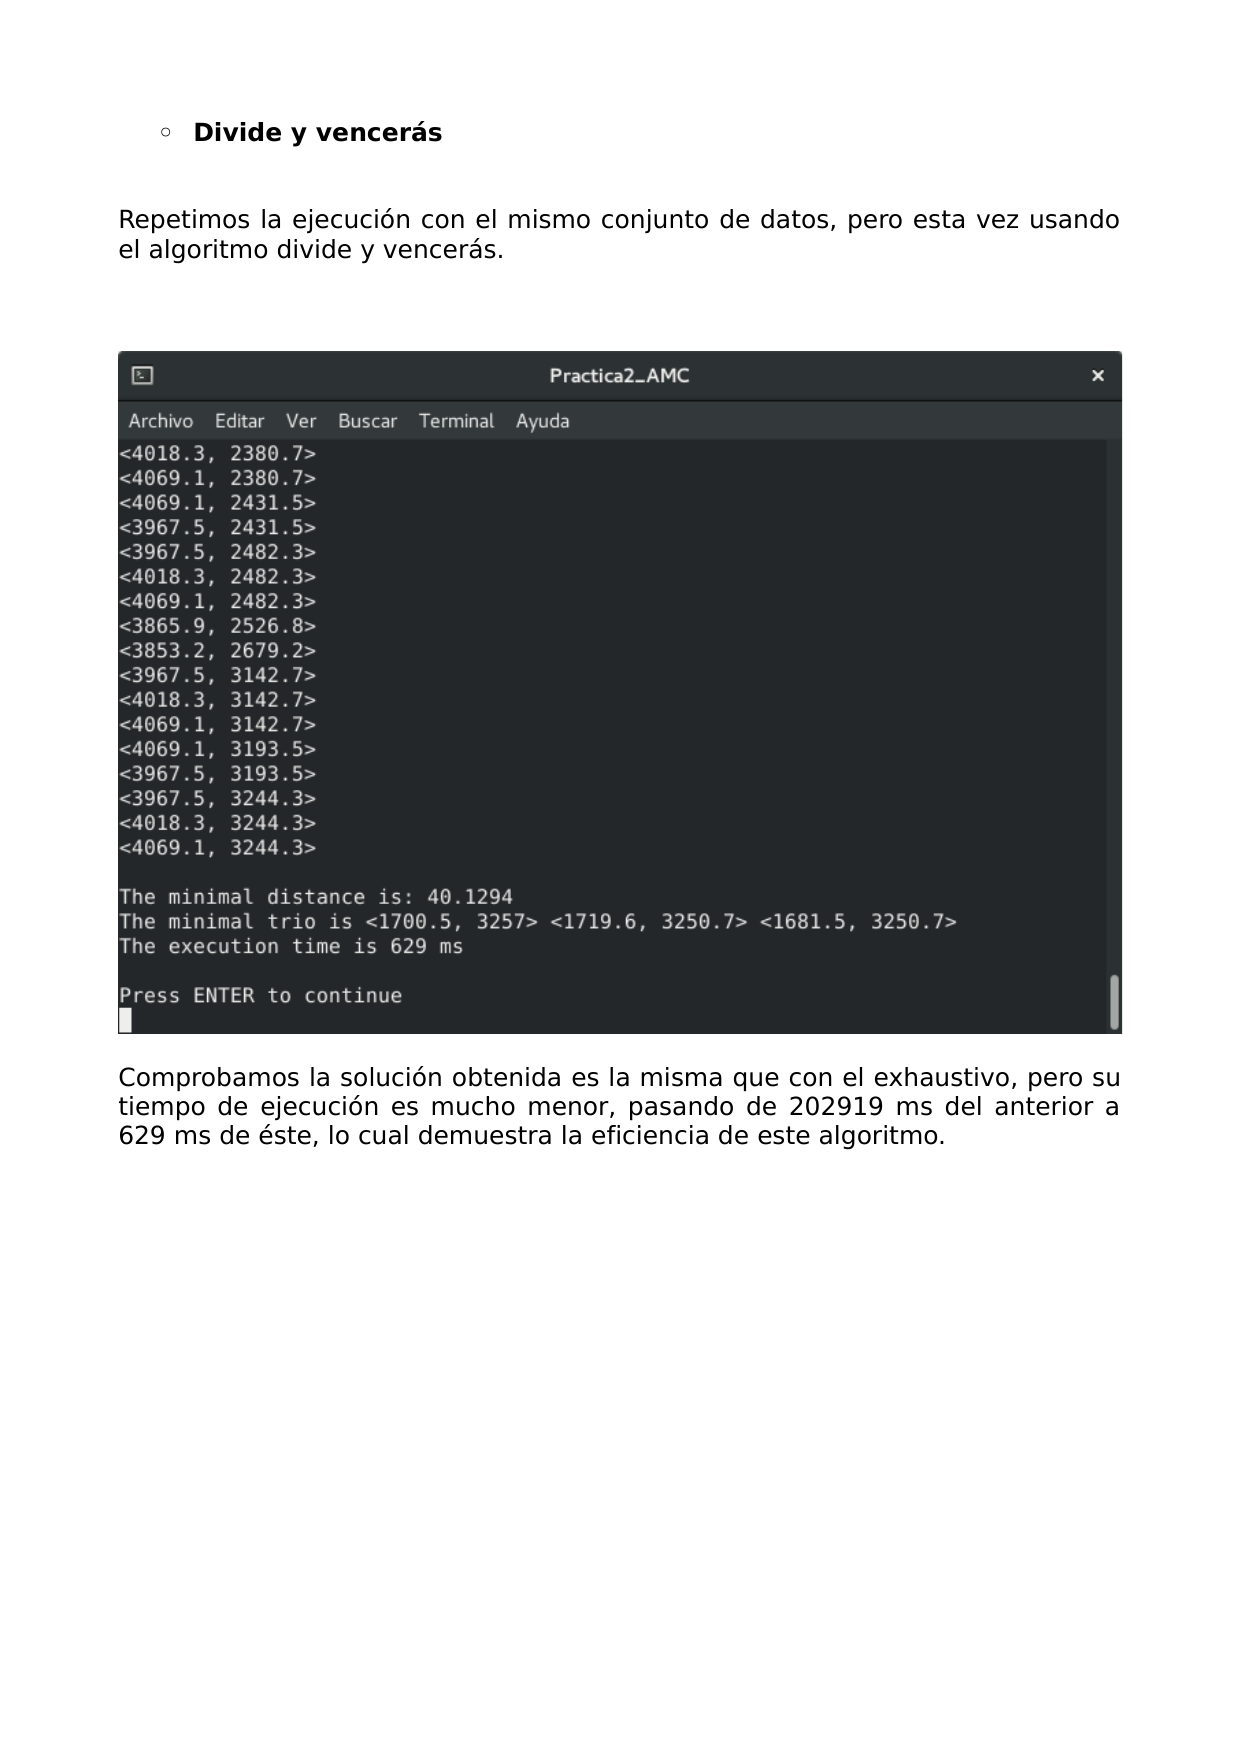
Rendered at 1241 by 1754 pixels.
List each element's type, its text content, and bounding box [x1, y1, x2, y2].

text Comprobamos la solución obtenida es la misma que con el exhaustivo, pero su tiempo de ejecución es mucho menor, pasando de 202919 ms del anterior a 629 ms de éste, lo cual demuestra la eficiencia de este algoritmo. [118, 1063, 1122, 1151]
list Divide y vencerás [156, 118, 1122, 147]
picture [118, 351, 1123, 1034]
text Repetimos la ejecución con el mismo conjunto de datos, pero esta vez usando el algoritmo divide y vencerás. [118, 206, 1122, 264]
